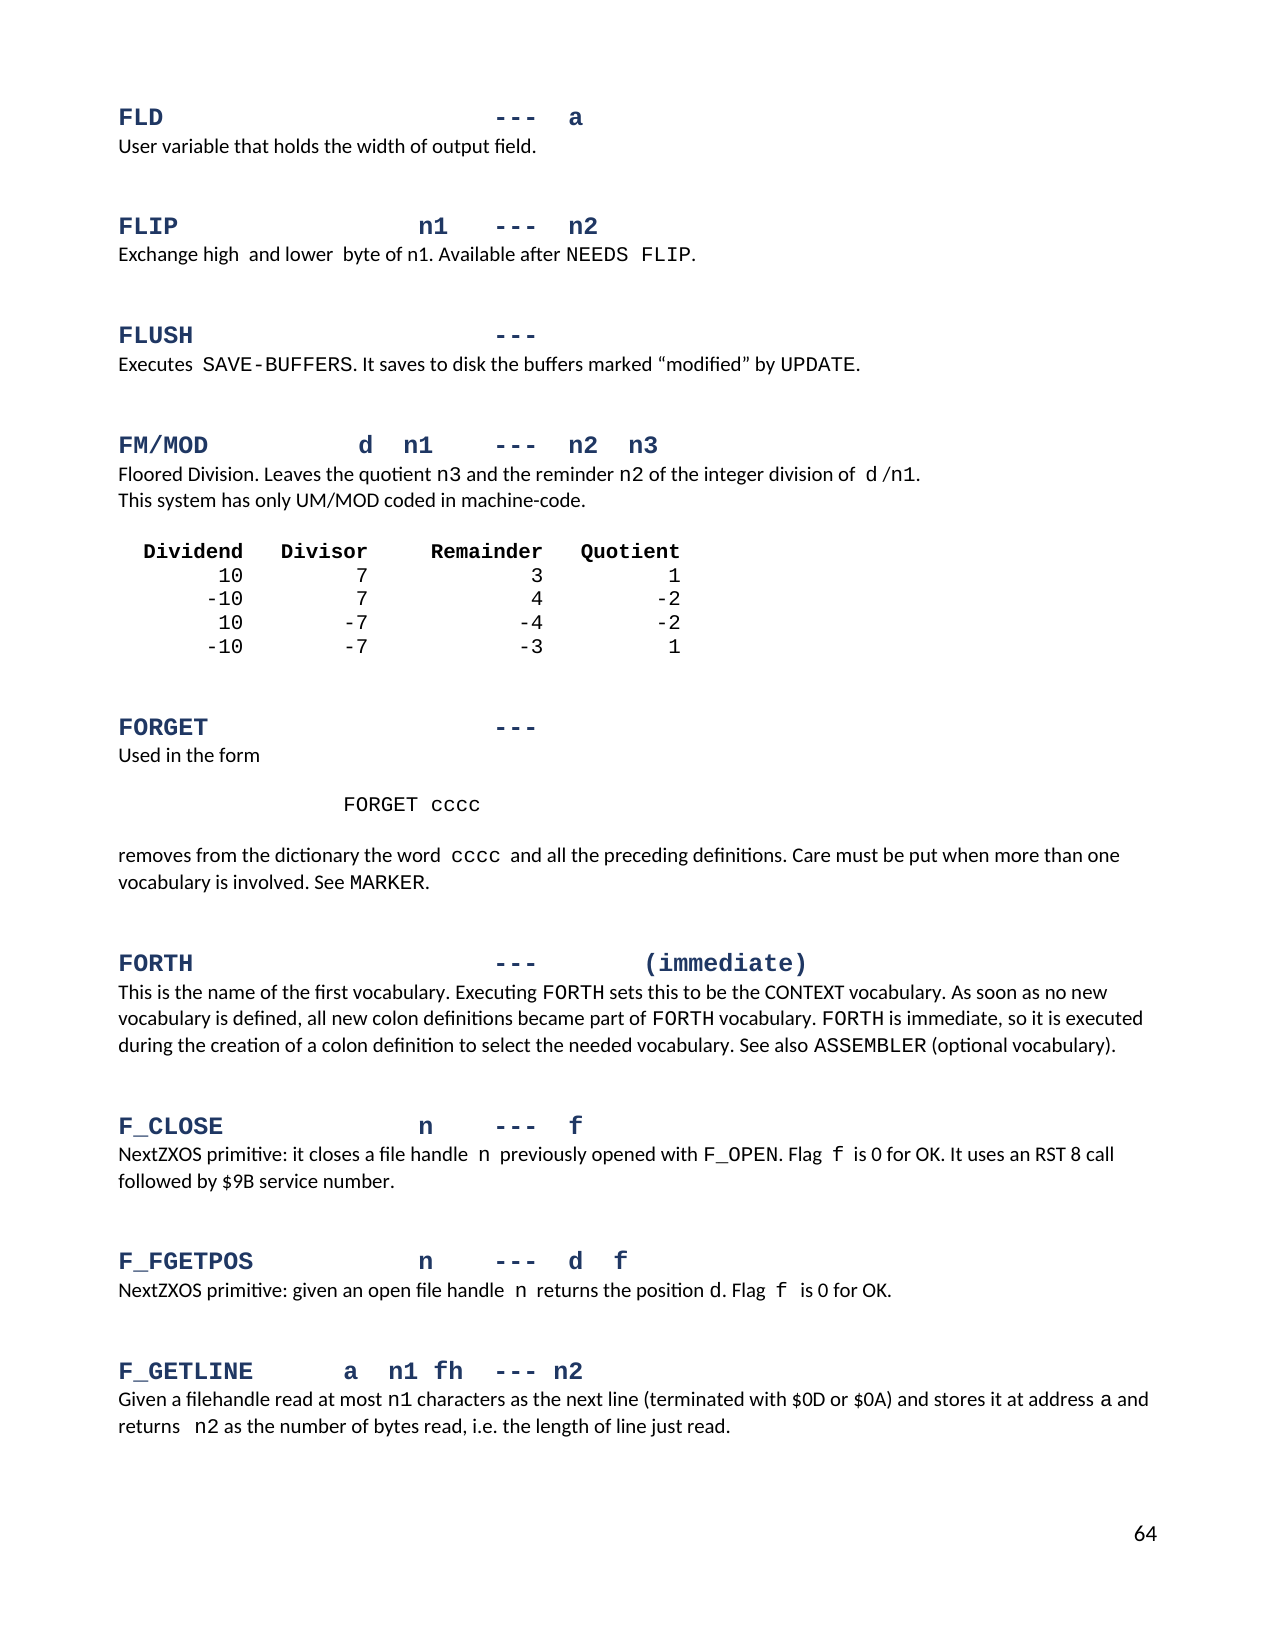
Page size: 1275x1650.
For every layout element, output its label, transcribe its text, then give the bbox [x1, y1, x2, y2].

text -10 -7 -3 1 [118, 636, 1157, 659]
text Floored Division. Leaves the quotient n3 and the reminder n2 of the integer division of d /n1. [118, 461, 1157, 488]
text removes from the dictionary the word cccc and all the preceding definitions. Care must be put when more than one vocabulary is involved. See MARKER. [118, 843, 1157, 896]
subtitle FORTH --- (immediate) [118, 951, 1157, 979]
text Exchange high and lower byte of n1. Available after NEEDS FLIP. [118, 242, 1157, 268]
text Used in the form [118, 743, 1157, 768]
text 10 -7 -4 -2 [118, 612, 1157, 636]
subtitle FLUSH --- [118, 323, 1157, 351]
subtitle F_FGETPOS n --- d f [118, 1248, 1157, 1277]
subtitle F_CLOSE n --- f [118, 1113, 1157, 1142]
text FORGET cccc [118, 793, 1157, 817]
subtitle F_GETLINE a n1 fh --- n2 [118, 1358, 1157, 1387]
subtitle FM/MOD d n1 --- n2 n3 [118, 433, 1157, 461]
subtitle FORGET --- [118, 714, 1157, 743]
text -10 7 4 -2 [118, 588, 1157, 612]
text Dividend Divisor Remainder Quotient [118, 541, 1157, 565]
text User variable that holds the width of output field. [118, 133, 1157, 158]
text 10 7 3 1 [118, 565, 1157, 588]
text NextZXOS primitive: it closes a file handle n previously opened with F_OPEN. Flag f is 0 for OK. It uses an RST 8 call followed by $9B service number. [118, 1142, 1157, 1193]
text This is the name of the first vocabulary. Executing FORTH sets this to be the CONTEXT vocabulary. As soon as no new vocabulary is defined, all new colon definitions became part of FORTH vocabulary. FORTH is immediate, so it is executed during the creation of a colon definition to select the needed vocabulary. See also ASSEMBLER (optional vocabulary). [118, 979, 1157, 1058]
text Executes SAVE-BUFFERS. It saves to disk the buffers marked “modified” by UPDATE. [118, 351, 1157, 378]
text NextZXOS primitive: given an open file handle n returns the position d. Flag f is 0 for OK. [118, 1277, 1157, 1303]
subtitle FLIP n1 --- n2 [118, 213, 1157, 242]
text Given a filehandle read at most n1 characters as the next line (terminated with $0D or $0A) and stores it at address a and returns n2 as the number of bytes read, i.e. the length of line just read. [118, 1387, 1157, 1439]
subtitle FLD --- a [118, 104, 1157, 133]
text This system has only UM/MOD coded in machine-code. [118, 488, 1157, 513]
